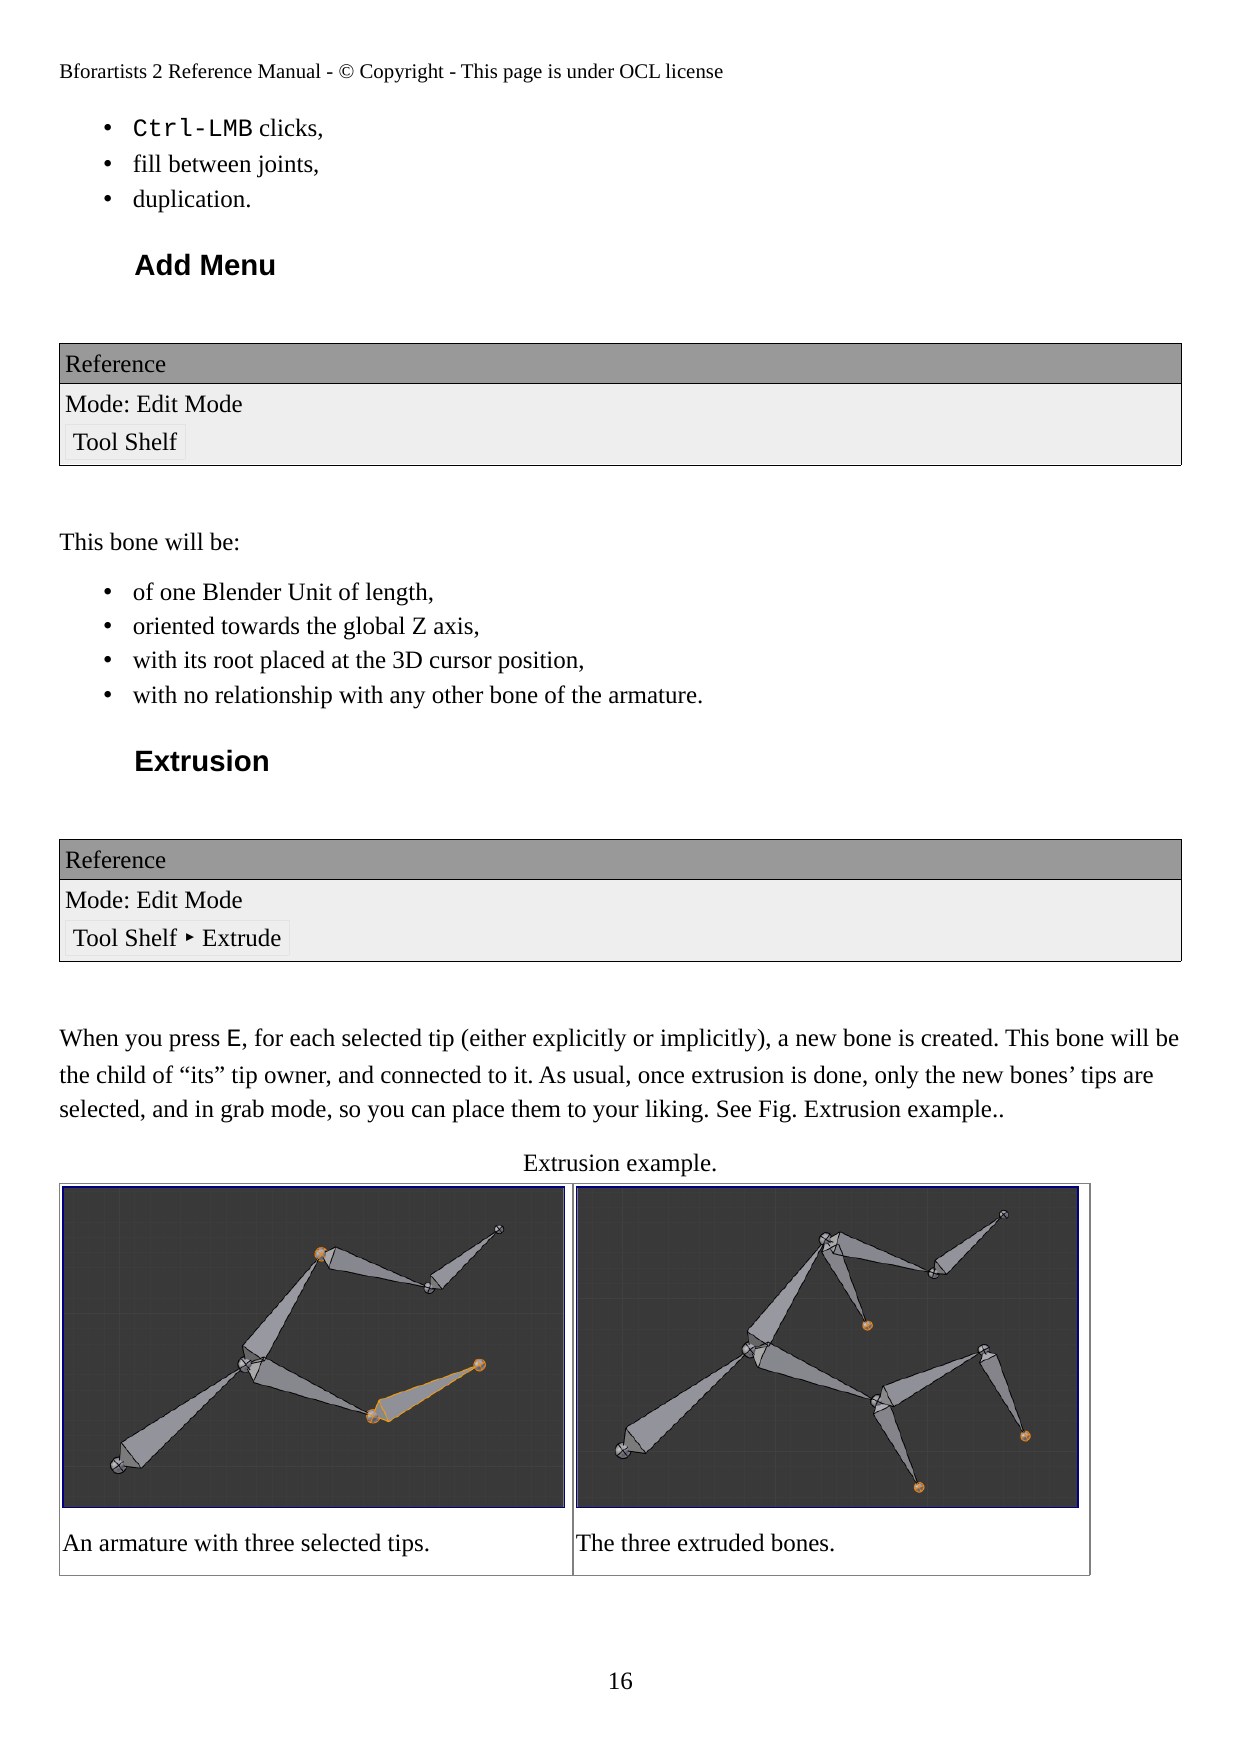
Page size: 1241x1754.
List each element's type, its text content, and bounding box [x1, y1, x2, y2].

subtitle Extrusion [59, 744, 1181, 777]
subtitle Add Menu [59, 248, 1181, 281]
table_cell Mode: Edit Mode Tool Shelf ‣ Extrude [60, 880, 1181, 961]
table_header The three extruded bones. [574, 1184, 1089, 1575]
picture [577, 1188, 1077, 1507]
list fill between joints, [103, 149, 1181, 178]
text This bone will be: [59, 527, 1181, 556]
list with no relationship with any other bone of the armature. [103, 680, 1181, 709]
table_header An armature with three selected tips. [60, 1184, 572, 1575]
text Extrusion example. [59, 1148, 1181, 1177]
picture [64, 1188, 564, 1507]
list oriented towards the global Z axis, [103, 611, 1181, 640]
list of one Blender Unit of length, [103, 577, 1181, 605]
list Ctrl-LMB clicks, [103, 113, 1181, 143]
list with its root placed at the 3D cursor position, [103, 646, 1181, 674]
table_header Reference [60, 840, 1181, 879]
list duplication. [103, 184, 1181, 213]
text When you press E, for each selected tip (either explicitly or implicitly), a new bone is created. This bone will be the child of “its” tip owner, and connected to it. As usual, once extrusion is done, only the new bones’ tips are selected, and in grab mode, so you can place them to your liking. See Fig. Extrusion example.. [59, 1023, 1181, 1123]
table_header Reference [60, 344, 1181, 383]
table_cell Mode: Edit Mode Tool Shelf [60, 384, 1181, 464]
